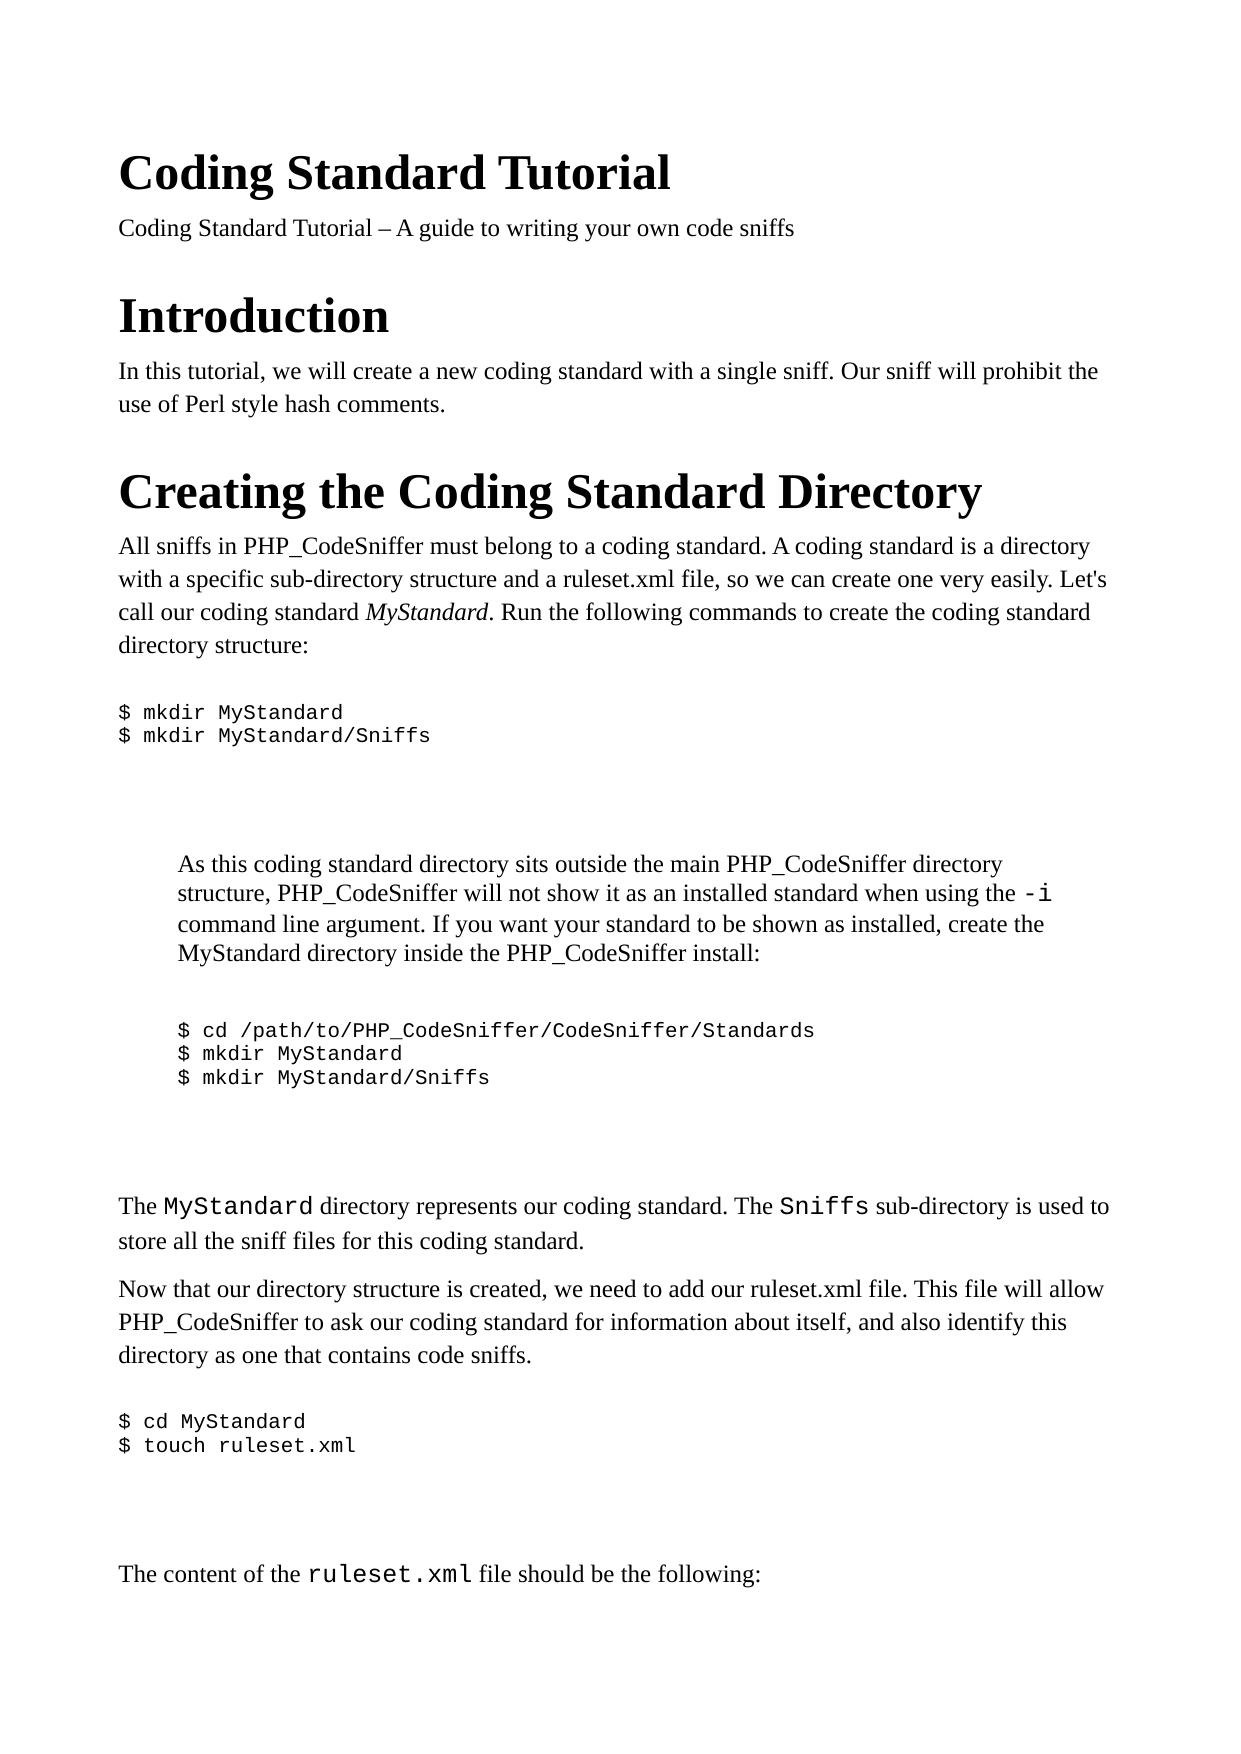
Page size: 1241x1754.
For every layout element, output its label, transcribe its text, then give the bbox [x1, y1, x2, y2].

text $ touch ruleset.xml [118, 1434, 1122, 1458]
subtitle Introduction [118, 286, 1122, 343]
text Now that our directory structure is created, we need to add our ruleset.xml file. This file will allow PHP_CodeSniffer to ask our coding standard for information about itself, and also identify this directory as one that contains code sniffs. [118, 1274, 1122, 1368]
text $ cd MyStandard [118, 1411, 1122, 1434]
subtitle Creating the Coding Standard Directory [118, 461, 1122, 519]
text $ cd /path/to/PHP_CodeSniffer/CodeSniffer/Standards [177, 1019, 1063, 1043]
text $ mkdir MyStandard [118, 702, 1122, 725]
text The MyStandard directory represents our coding standard. The Sniffs sub-directory is used to store all the sniff files for this coding standard. [118, 1191, 1122, 1255]
text In this tutorial, we will create a new coding standard with a single sniff. Our sniff will prohibit the use of Perl style hash comments. [118, 356, 1122, 417]
text $ mkdir MyStandard/Sniffs [177, 1067, 1063, 1091]
text The content of the ruleset.xml file should be the following: [118, 1559, 1122, 1589]
text All sniffs in PHP_CodeSniffer must belong to a coding standard. A coding standard is a directory with a specific sub-directory structure and a ruleset.xml file, so we can create one very easily. Let's call our coding standard MyStandard. Run the following commands to create the coding standard directory structure: [118, 531, 1122, 659]
subtitle Coding Standard Tutorial [118, 143, 1122, 201]
text $ mkdir MyStandard/Sniffs [118, 725, 1122, 749]
text $ mkdir MyStandard [177, 1043, 1063, 1067]
text Coding Standard Tutorial – A guide to writing your own code sniffs [118, 213, 1122, 242]
text As this coding standard directory sits outside the main PHP_CodeSniffer directory structure, PHP_CodeSniffer will not show it as an installed standard when using the -i command line argument. If you want your standard to be shown as installed, create the MyStandard directory inside the PHP_CodeSniffer install: [177, 849, 1063, 966]
